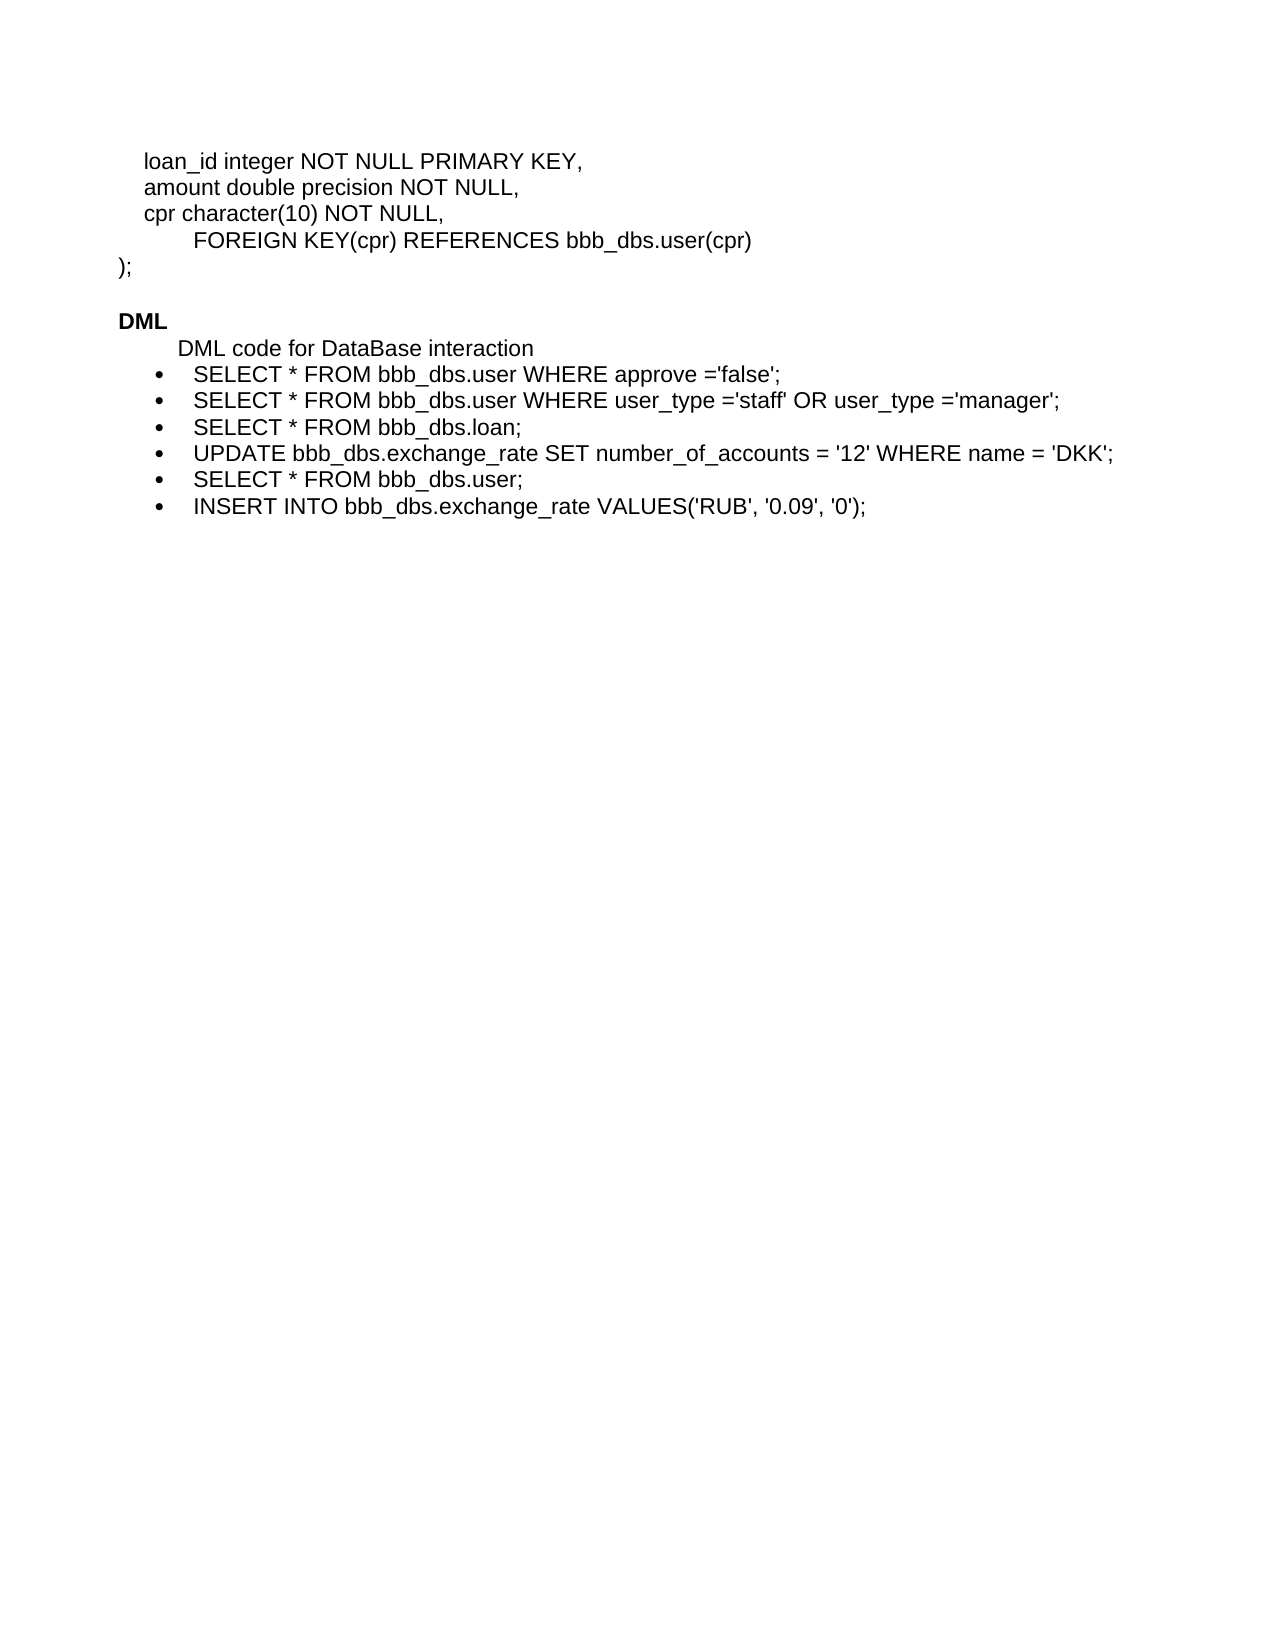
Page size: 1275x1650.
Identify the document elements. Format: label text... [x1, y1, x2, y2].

text loan_id integer NOT NULL PRIMARY KEY, [118, 148, 1157, 174]
list UPDATE bbb_dbs.exchange_rate SET number_of_accounts = '12' WHERE name = 'DKK'; [156, 440, 1157, 466]
list SELECT * FROM bbb_dbs.user WHERE user_type ='staff' OR user_type ='manager'; [156, 387, 1157, 413]
list SELECT * FROM bbb_dbs.user WHERE approve ='false'; [156, 361, 1157, 387]
text amount double precision NOT NULL, [118, 174, 1157, 200]
text DML code for DataBase interaction [177, 334, 1157, 361]
text FOREIGN KEY(cpr) REFERENCES bbb_dbs.user(cpr) [118, 227, 1157, 253]
text cpr character(10) NOT NULL, [118, 200, 1157, 227]
text ); [118, 253, 1157, 279]
list INSERT INTO bbb_dbs.exchange_rate VALUES('RUB', '0.09', '0'); [156, 493, 1157, 519]
list SELECT * FROM bbb_dbs.loan; [156, 413, 1157, 440]
list SELECT * FROM bbb_dbs.user; [156, 466, 1157, 493]
text DML [118, 308, 1157, 334]
